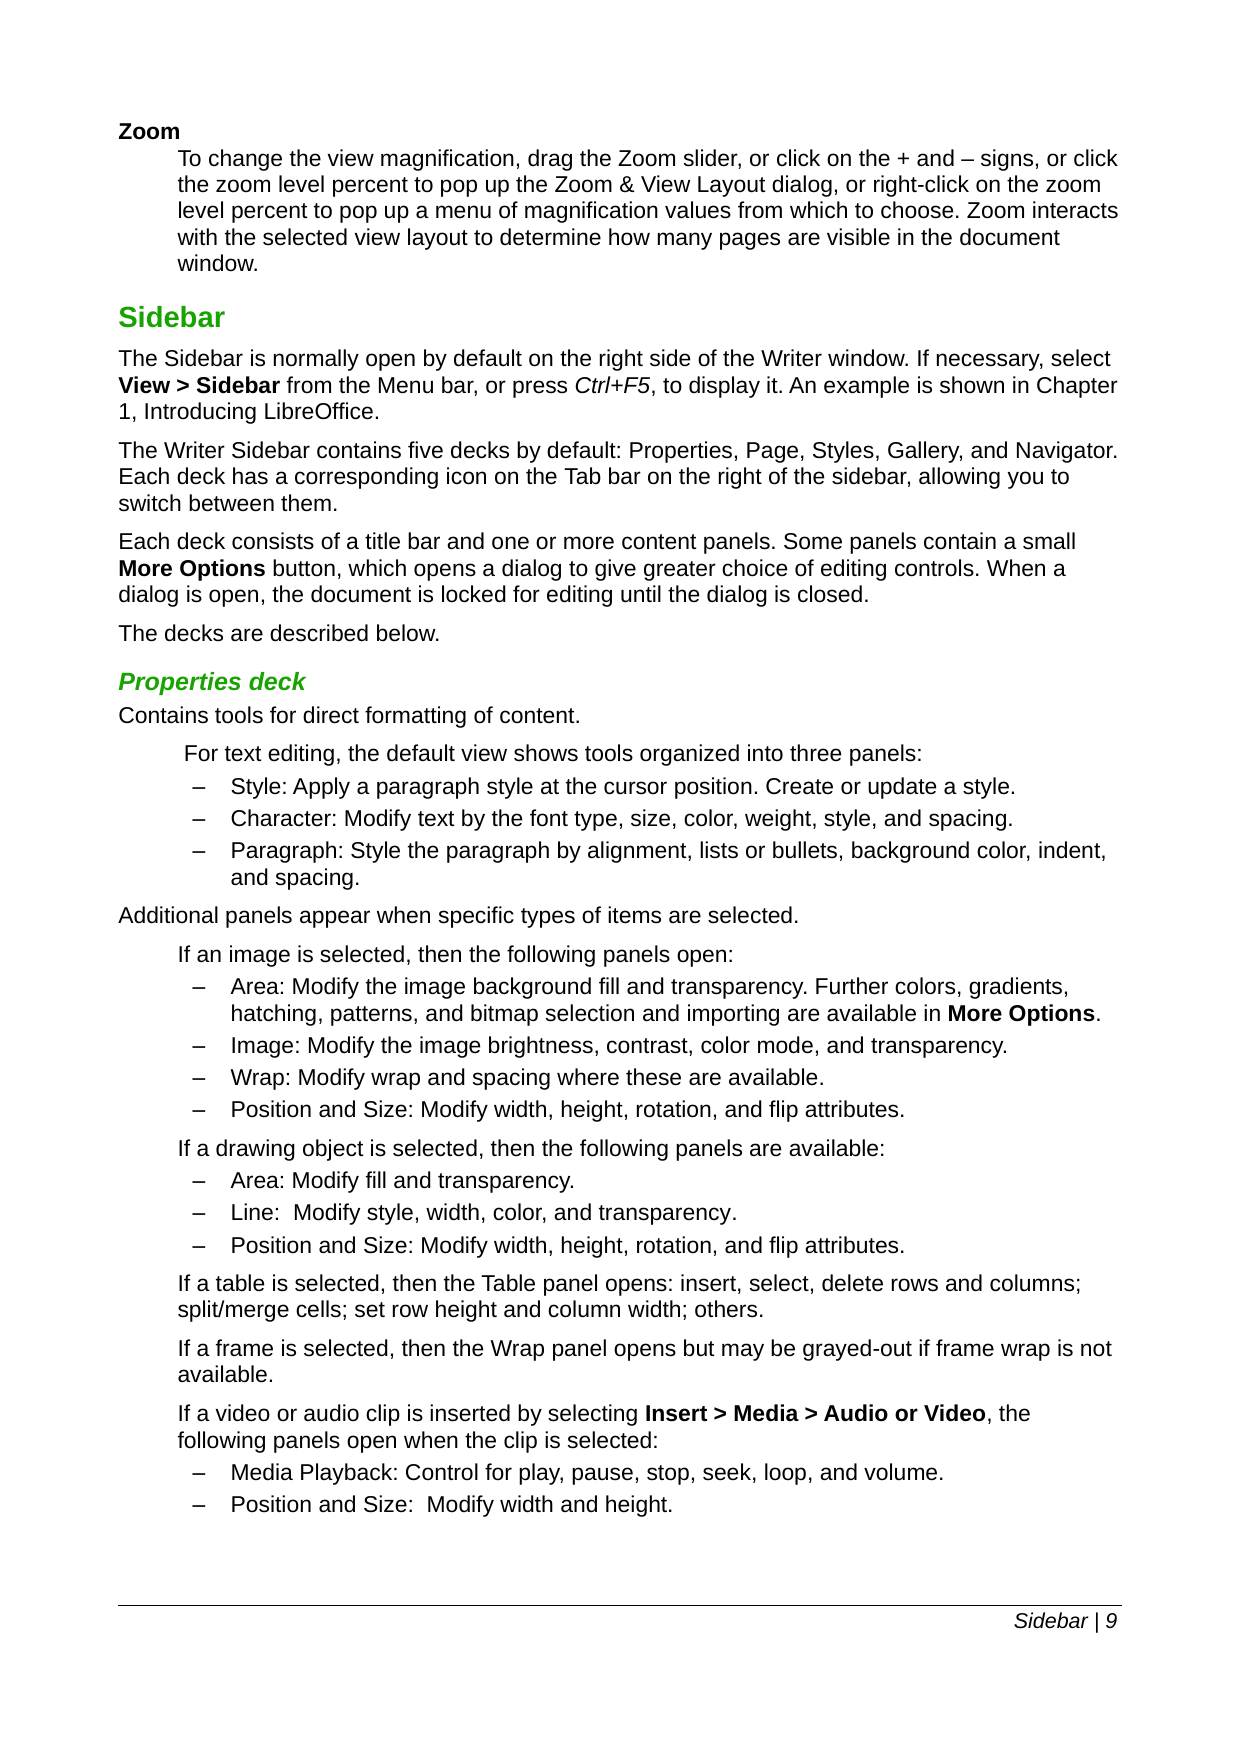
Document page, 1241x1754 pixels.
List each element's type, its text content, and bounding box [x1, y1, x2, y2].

list Wrap: Modify wrap and spacing where these are available. [192, 1064, 1122, 1090]
list Character: Modify text by the font type, size, color, weight, style, and spacing. [192, 805, 1122, 831]
list Line: Modify style, width, color, and transparency. [192, 1199, 1122, 1226]
list Media Playback: Control for play, pause, stop, seek, loop, and volume. [192, 1459, 1122, 1485]
text To change the view magnification, drag the Zoom slider, or click on the + and – signs, or click the zoom level percent to pop up the Zoom & View Layout dialog, or right-click on the zoom level percent to pop up a menu of magnification values from which to choose. Zoom interacts with the selected view layout to determine how many pages are visible in the document window. [177, 144, 1122, 276]
text If a frame is selected, then the Wrap panel opens but may be grayed-out if frame wrap is not available. [177, 1335, 1122, 1388]
list Paragraph: Style the paragraph by alignment, lists or bullets, background color, indent, and spacing. [192, 837, 1122, 890]
list Position and Size: Modify width and height. [192, 1491, 1122, 1518]
list Style: Apply a paragraph style at the cursor position. Create or update a style. [192, 773, 1122, 799]
text Contains tools for direct formatting of content. [118, 702, 1122, 728]
text If a table is selected, then the Table panel opens: insert, select, delete rows and columns; split/merge cells; set row height and column width; others. [177, 1270, 1122, 1323]
text The decks are described below. [118, 620, 1122, 646]
text If a drawing object is selected, then the following panels are available: [177, 1135, 1122, 1161]
list Area: Modify fill and transparency. [192, 1167, 1122, 1193]
text Each deck consists of a title bar and one or more content panels. Some panels contain a small More Options button, which opens a dialog to give greater choice of editing controls. When a dialog is open, the document is locked for editing until the dialog is closed. [118, 528, 1122, 607]
text Zoom [118, 118, 1122, 144]
list Area: Modify the image background fill and transparency. Further colors, gradients, hatching, patterns, and bitmap selection and importing are available in More Options. [192, 973, 1122, 1026]
text Additional panels appear when specific types of items are selected. [118, 902, 1122, 928]
subtitle Sidebar [118, 300, 1122, 333]
list Position and Size: Modify width, height, rotation, and flip attributes. [192, 1096, 1122, 1123]
list Image: Modify the image brightness, contrast, color mode, and transparency. [192, 1032, 1122, 1058]
text If a video or audio clip is inserted by selecting Insert > Media > Audio or Video, the following panels open when the clip is selected: [177, 1400, 1122, 1453]
text For text editing, the default view shows tools organized into three panels: [177, 740, 1122, 767]
text The Writer Sidebar contains five decks by default: Properties, Page, Styles, Gallery, and Navigator. Each deck has a corresponding icon on the Tab bar on the right of the sidebar, allowing you to switch between them. [118, 437, 1122, 516]
list Position and Size: Modify width, height, rotation, and flip attributes. [192, 1232, 1122, 1258]
text If an image is selected, then the following panels open: [177, 941, 1122, 967]
text The Sidebar is normally open by default on the right side of the Writer window. If necessary, select View > Sidebar from the Menu bar, or press Ctrl+F5, to display it. An example is shown in Chapter 1, Introducing LibreOffice. [118, 345, 1122, 424]
subtitle Properties deck [118, 667, 1122, 696]
